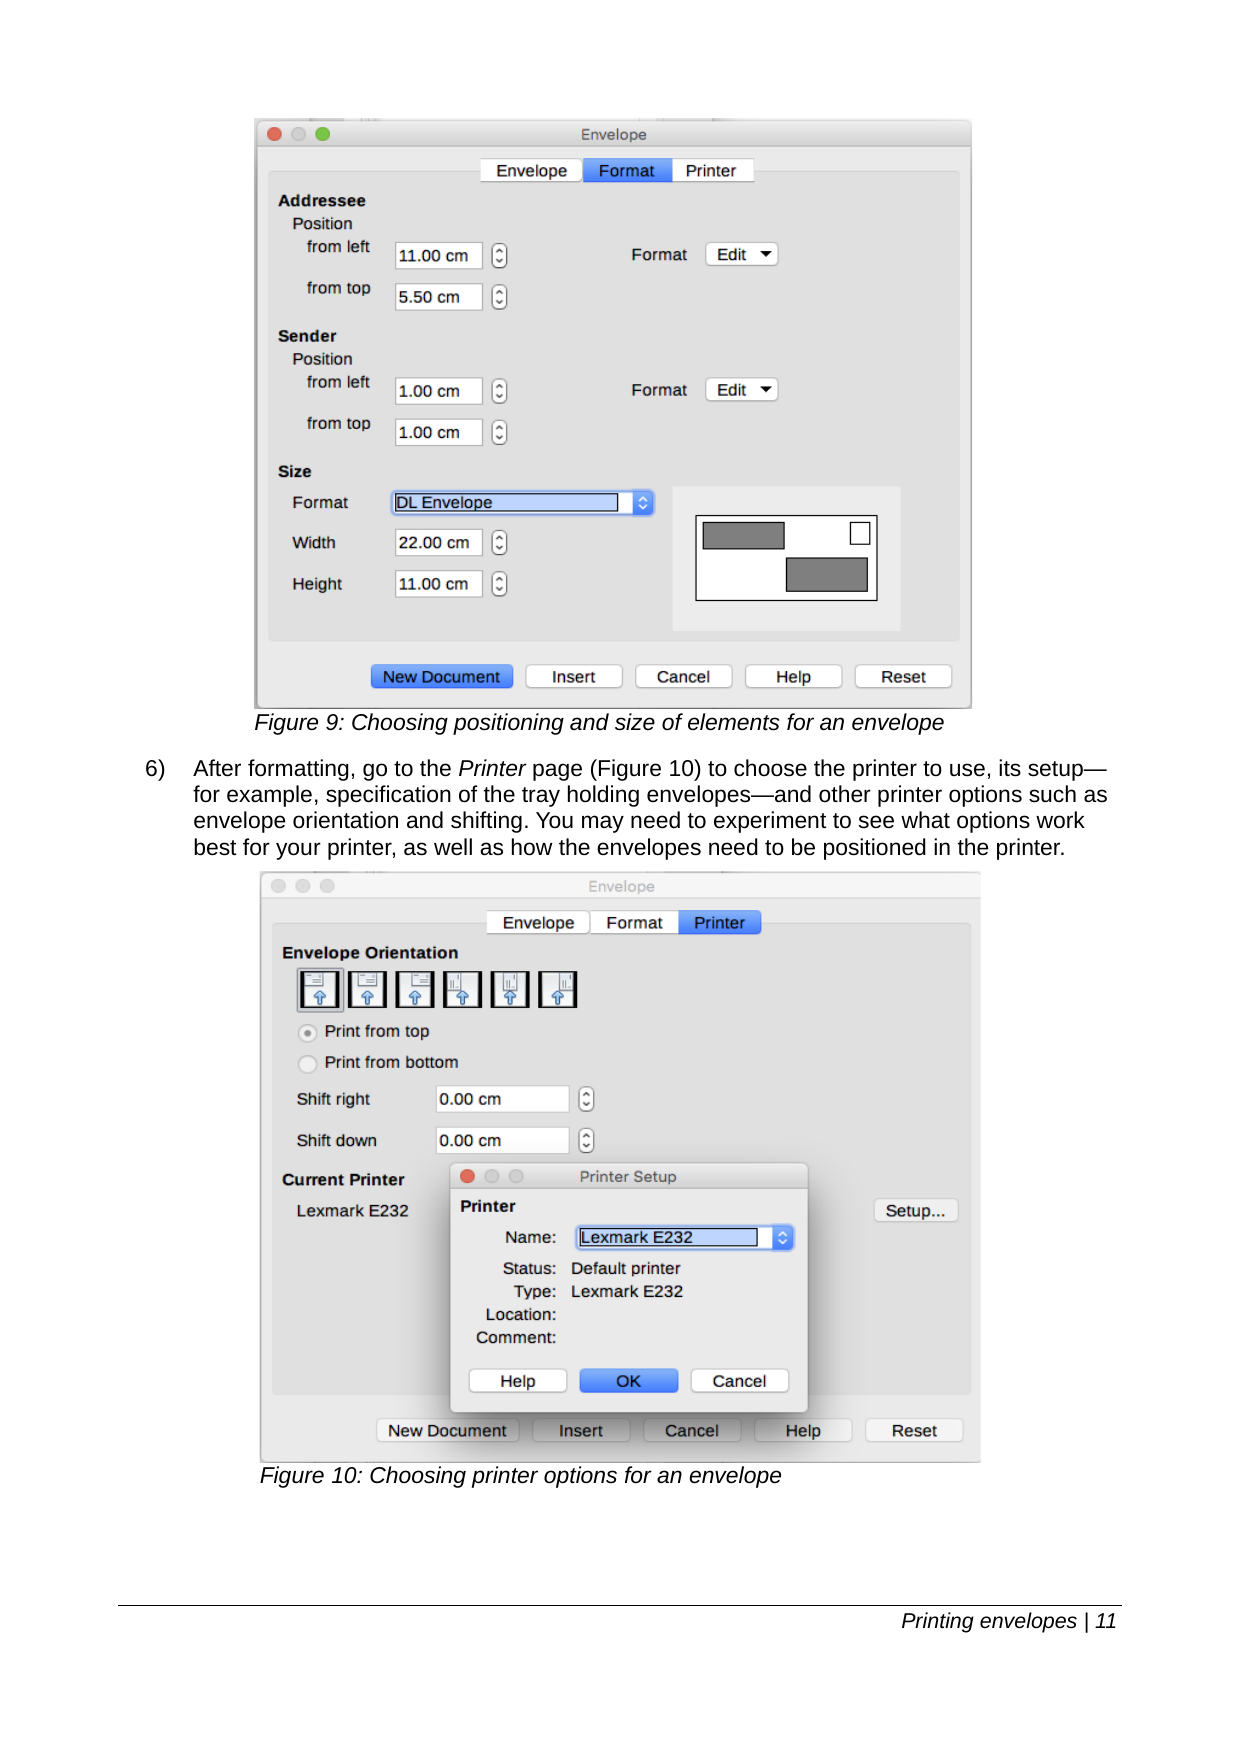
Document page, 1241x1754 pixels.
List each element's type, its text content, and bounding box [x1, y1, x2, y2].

text Figure 10: Choosing printer options for an envelope [259, 1463, 981, 1489]
list After formatting, go to the Printer page (Figure 10) to choose the printer to use, its setup—for example, specification of the tray holding envelopes—and other printer options such as envelope orientation and shifting. You may need to experiment to see what options work best for your printer, as well as how the envelopes need to be positioned in the printer. [165, 754, 1122, 860]
picture [254, 118, 973, 709]
picture [259, 871, 981, 1463]
text Figure 9: Choosing positioning and size of elements for an envelope [254, 709, 986, 735]
